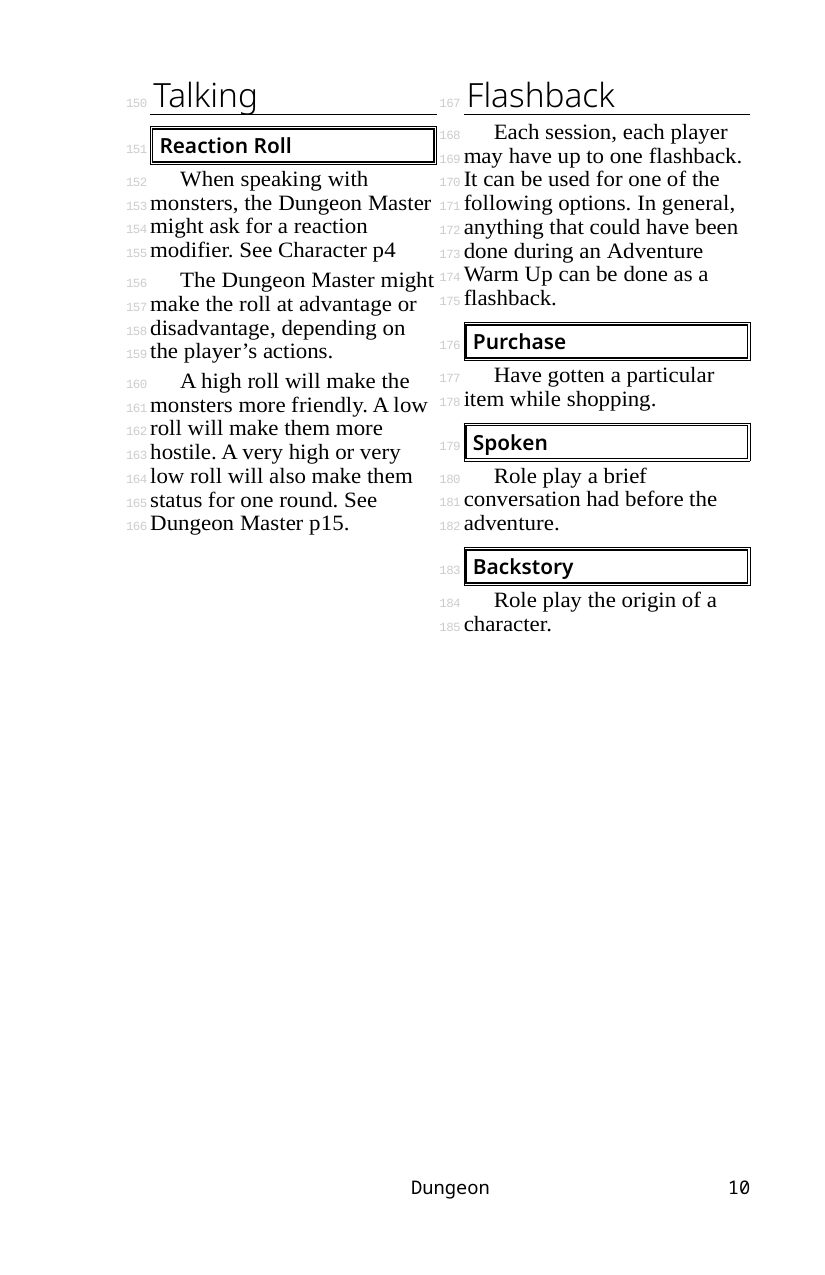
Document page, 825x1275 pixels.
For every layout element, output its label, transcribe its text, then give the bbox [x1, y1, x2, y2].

subtitle Backstory [467, 551, 747, 582]
text The Dungeon Master might make the roll at advantage or disadvantage, depending on the player’s actions. [150, 268, 437, 363]
text A high roll will make the monsters more friendly. A low roll will make them more hostile. A very high or very low roll will also make them status for one round. See Dungeon Master p15. [150, 369, 437, 536]
subtitle Purchase [467, 326, 747, 357]
subtitle talking [150, 75, 437, 114]
subtitle flashback [463, 75, 750, 114]
subtitle Spoken [467, 426, 747, 458]
text Each session, each player may have up to one flashback. It can be used for one of the following options. In general, anything that could have been done during an Adventure Warm Up can be done as a flashback. [463, 120, 750, 310]
text When speaking with monsters, the Dungeon Master might ask for a reaction modifier. See Character p4 [150, 168, 437, 262]
text Role play a brief conversation had before the adventure. [463, 464, 750, 535]
text Role play the origin of a character. [463, 588, 750, 636]
text Have gotten a particular item while shopping. [463, 363, 750, 411]
